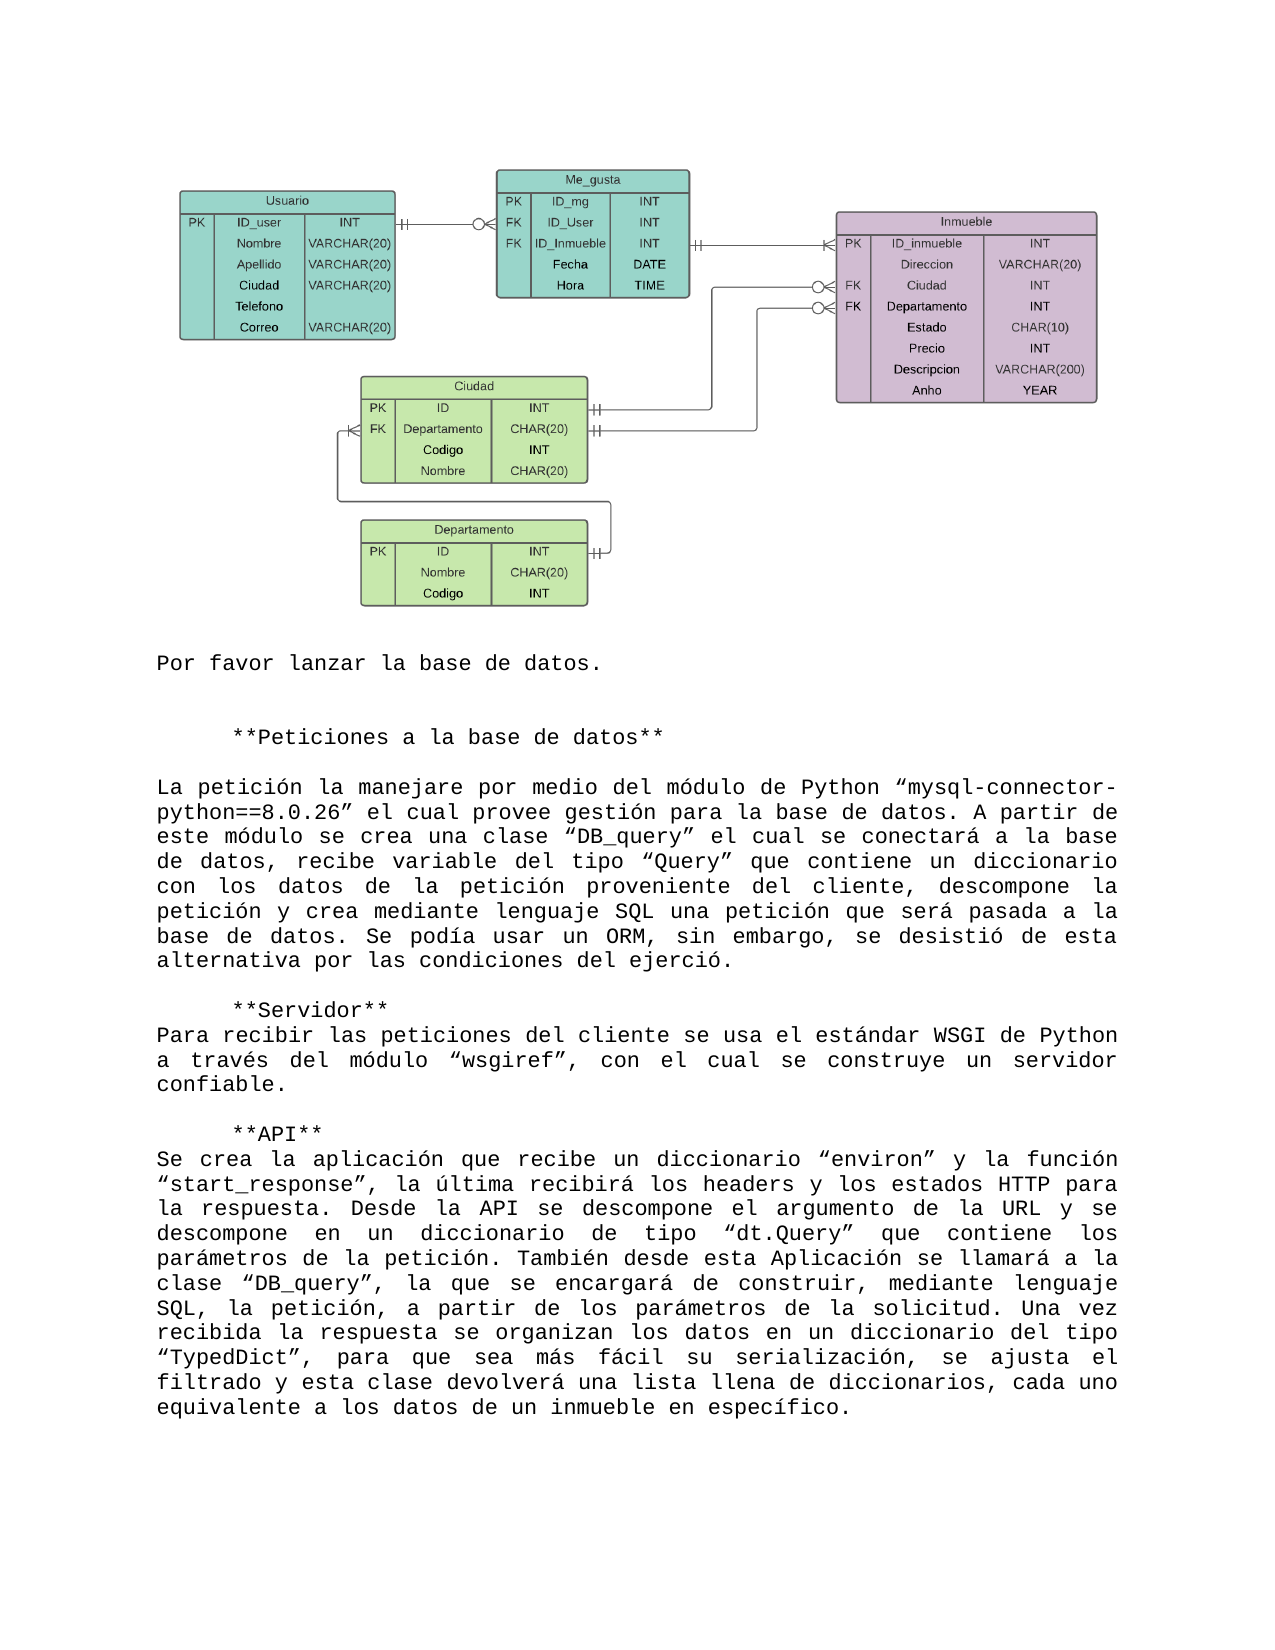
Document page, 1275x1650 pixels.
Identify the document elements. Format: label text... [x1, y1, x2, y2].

text **Peticiones a la base de datos** [156, 726, 1118, 751]
text **Servidor** [156, 999, 1118, 1024]
text Se crea la aplicación que recibe un diccionario “environ” y la función “start_response”, la última recibirá los headers y los estados HTTP para la respuesta. Desde la API se descompone el argumento de la URL y se descompone en un diccionario de tipo “dt.Query” que contiene los parámetros de la petición. También desde esta Aplicación se llamará a la clase “DB_query”, la que se encargará de construir, mediante lenguaje SQL, la petición, a partir de los parámetros de la solicitud. Una vez recibida la respuesta se organizan los datos en un diccionario del tipo “TypedDict”, para que sea más fácil su serialización, se ajusta el filtrado y esta clase devolverá una lista llena de diccionarios, cada uno equivalente a los datos de un inmueble en específico. [156, 1148, 1118, 1421]
text Para recibir las peticiones del cliente se usa el estándar WSGI de Python a través del módulo “wsgiref”, con el cual se construye un servidor confiable. [156, 1024, 1118, 1098]
text Por favor lanzar la base de datos. [156, 652, 1118, 677]
text La petición la manejare por medio del módulo de Python “mysql-connector-python==8.0.26” el cual provee gestión para la base de datos. A partir de este módulo se crea una clase “DB_query” el cual se conectará a la base de datos, recibe variable del tipo “Query” que contiene un diccionario con los datos de la petición proveniente del cliente, descompone la petición y crea mediante lenguaje SQL una petición que será pasada a la base de datos. Se podía usar un ORM, sin embargo, se desistió de esta alternativa por las condiciones del ejerció. [156, 776, 1118, 974]
text **API** [156, 1123, 1118, 1148]
